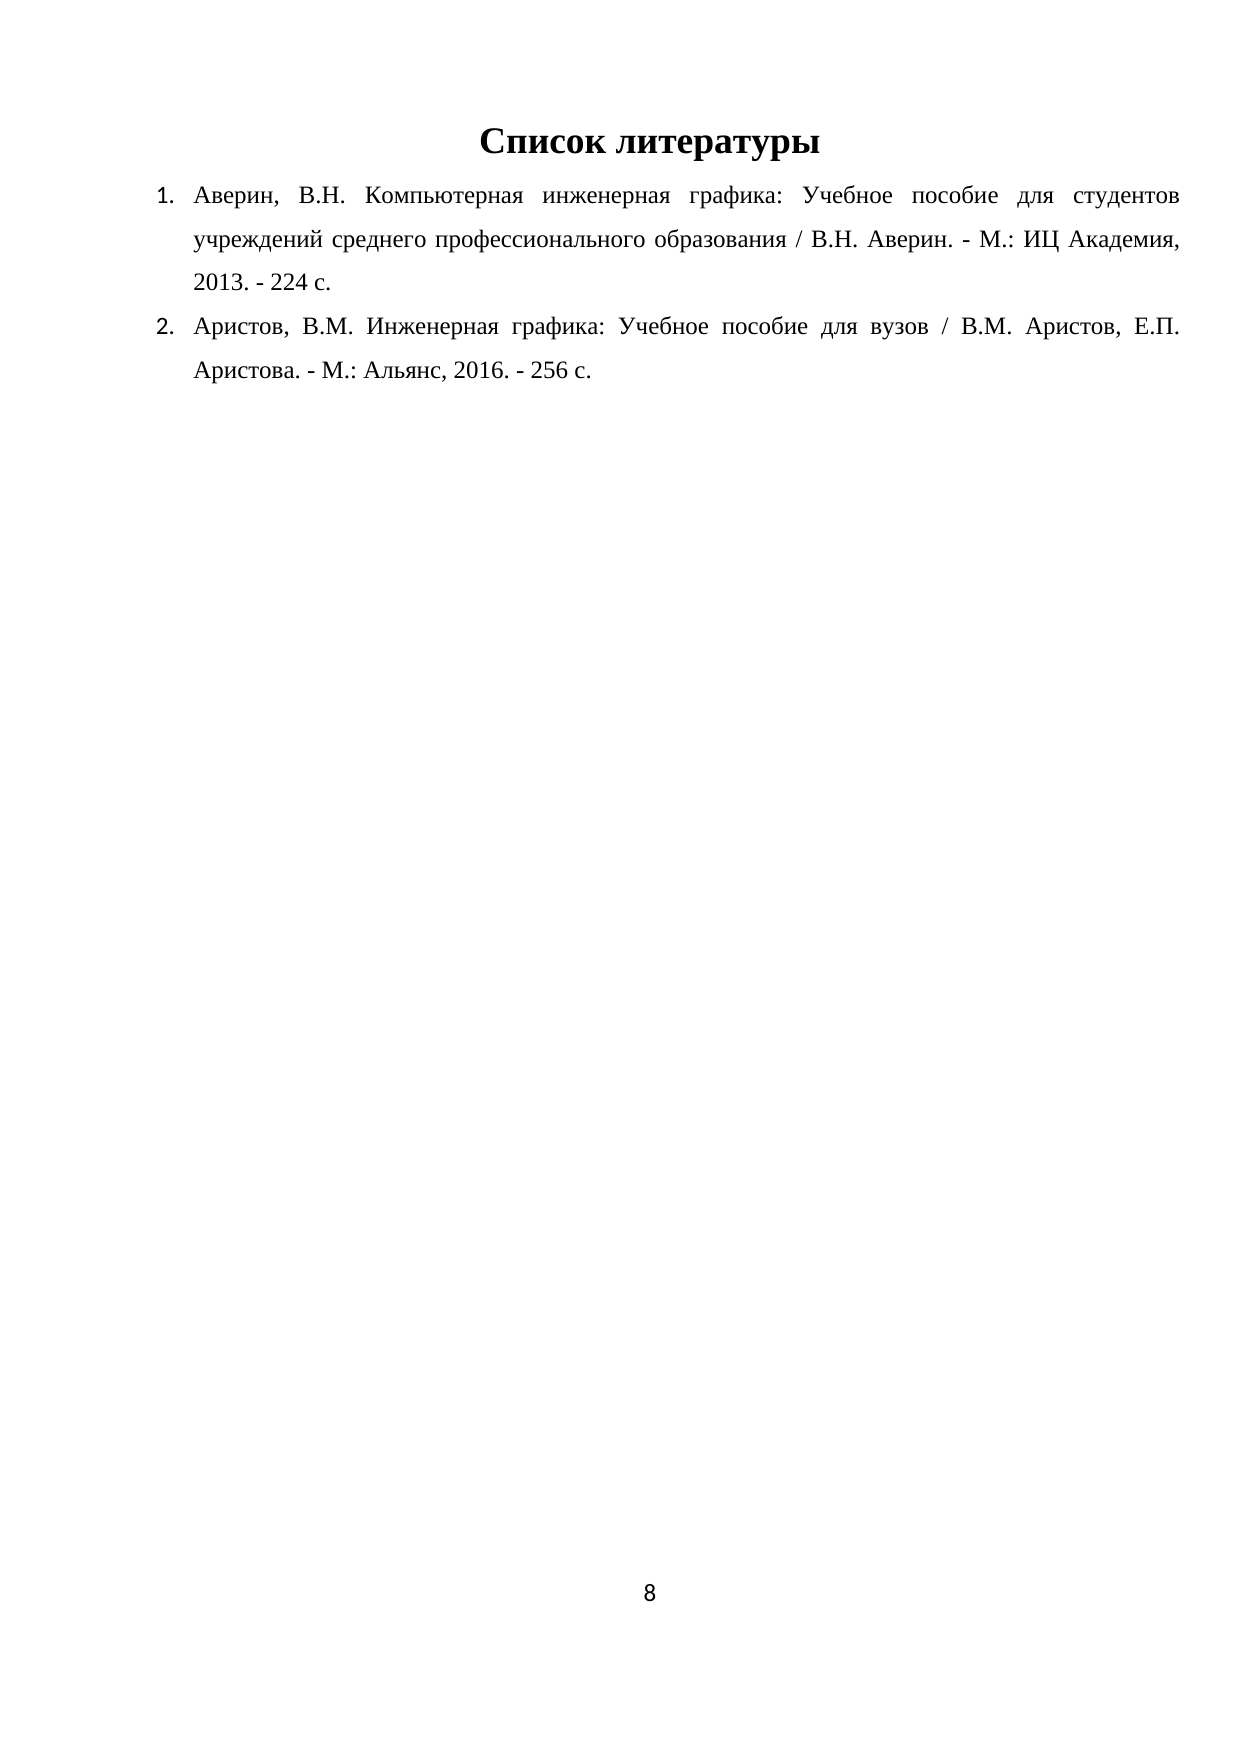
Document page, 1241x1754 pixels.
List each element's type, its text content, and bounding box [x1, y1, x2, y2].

subtitle Список литературы [118, 118, 1181, 161]
list Аристов, В.М. Инженерная графика: Учебное пособие для вузов / В.М. Аристов, Е.П. Аристова. - М.: Альянс, 2016. - 256 c. [156, 310, 1181, 384]
list Аверин, В.Н. Компьютерная инженерная графика: Учебное пособие для студентов учреждений среднего профессионального образования / В.Н. Аверин. - М.: ИЦ Академия, 2013. - 224 c. [156, 179, 1181, 296]
